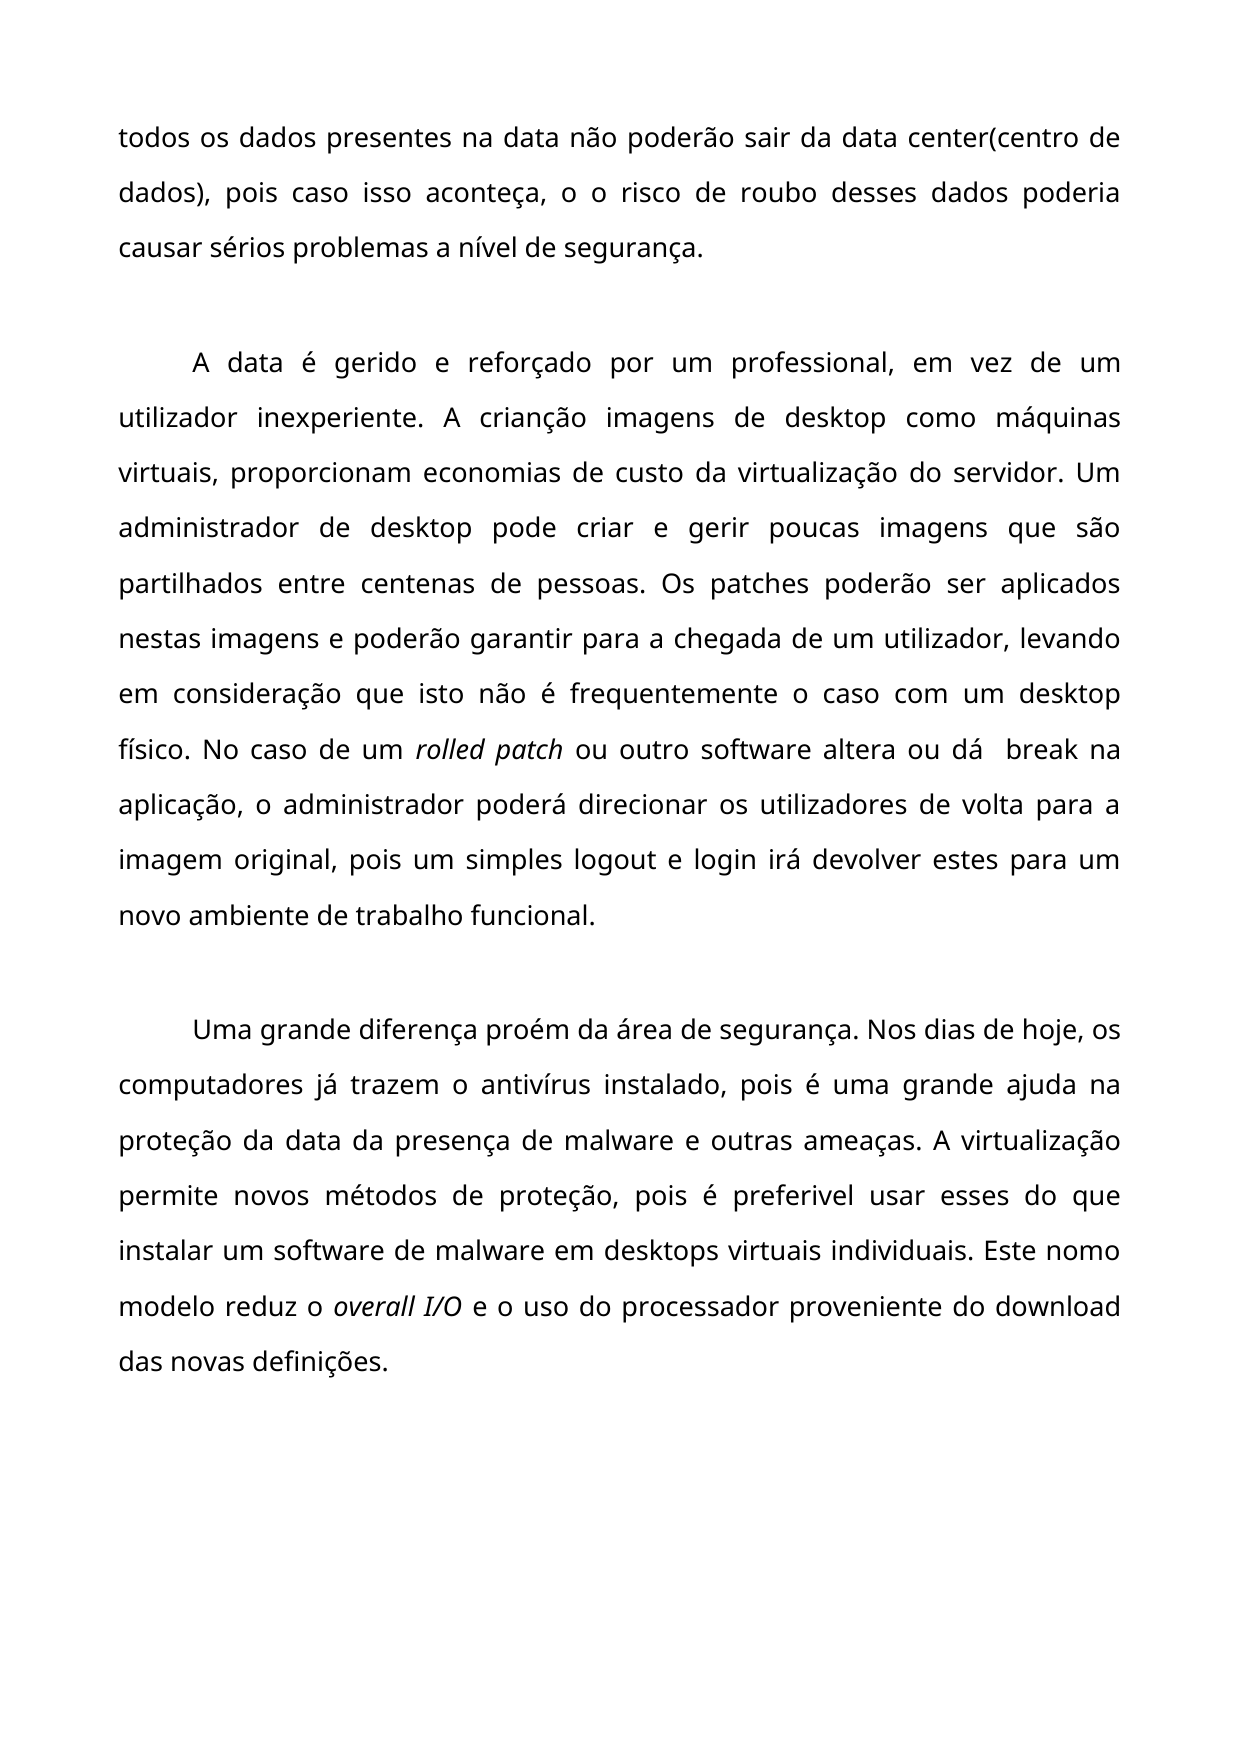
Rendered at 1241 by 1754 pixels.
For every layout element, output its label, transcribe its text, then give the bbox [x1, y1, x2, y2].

text Uma grande diferença proém da área de segurança. Nos dias de hoje, os computadores já trazem o antivírus instalado, pois é uma grande ajuda na proteção da data da presença de malware e outras ameaças. A virtualização permite novos métodos de proteção, pois é preferivel usar esses do que instalar um software de malware em desktops virtuais individuais. Este nomo modelo reduz o overall I/O e o uso do processador proveniente do download das novas definições. [118, 1010, 1122, 1379]
text todos os dados presentes na data não poderão sair da data center(centro de dados), pois caso isso aconteça, o o risco de roubo desses dados poderia causar sérios problemas a nível de segurança. [118, 118, 1122, 266]
text A data é gerido e reforçado por um professional, em vez de um utilizador inexperiente. A crianção imagens de desktop como máquinas virtuais, proporcionam economias de custo da virtualização do servidor. Um administrador de desktop pode criar e gerir poucas imagens que são partilhados entre centenas de pessoas. Os patches poderão ser aplicados nestas imagens e poderão garantir para a chegada de um utilizador, levando em consideração que isto não é frequentemente o caso com um desktop físico. No caso de um rolled patch ou outro software altera ou dá break na aplicação, o administrador poderá direcionar os utilizadores de volta para a imagem original, pois um simples logout e login irá devolver estes para um novo ambiente de trabalho funcional. [118, 343, 1122, 933]
